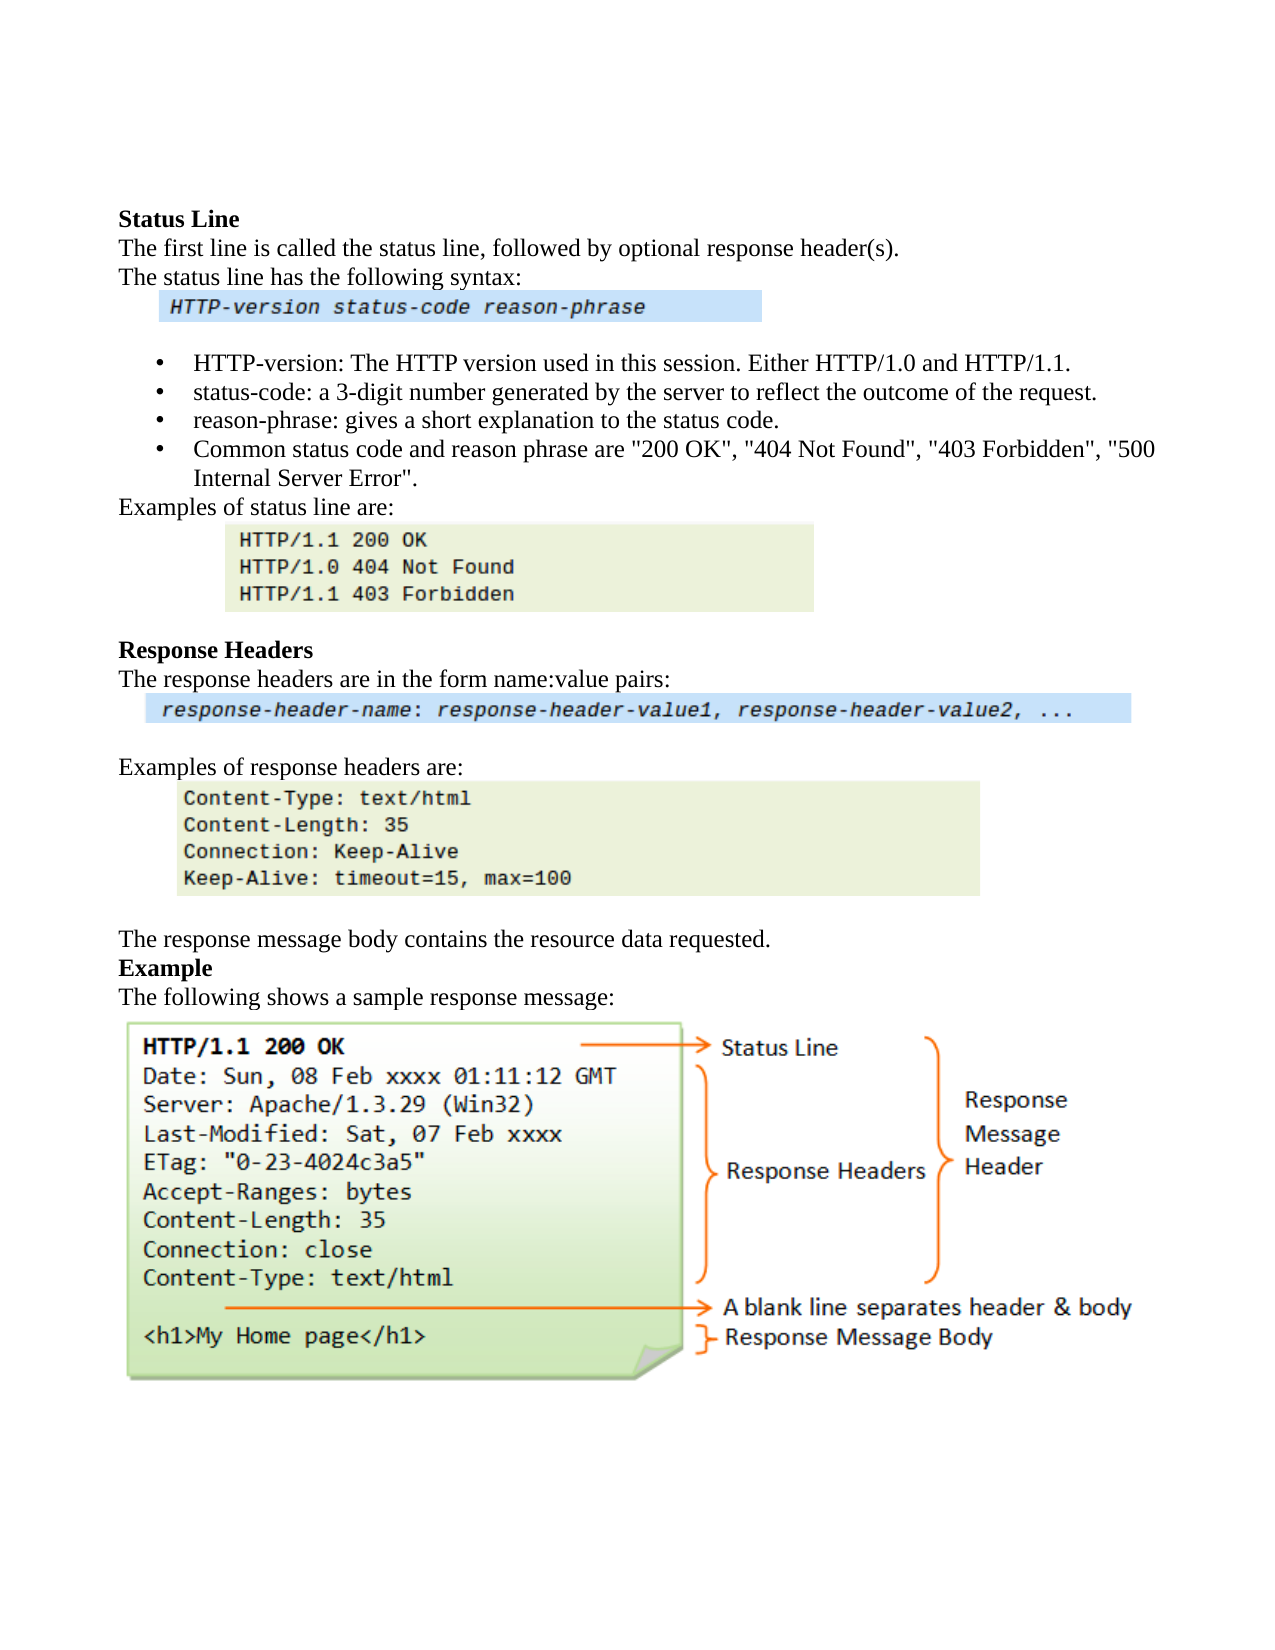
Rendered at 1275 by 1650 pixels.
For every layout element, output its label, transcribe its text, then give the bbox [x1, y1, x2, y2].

text Example [118, 953, 1157, 982]
list HTTP-version: The HTTP version used in this session. Either HTTP/1.0 and HTTP/1.1. [156, 348, 1157, 377]
text The status line has the following syntax: [118, 262, 1157, 291]
picture [118, 1010, 1157, 1400]
list reason-phrase: gives a short explanation to the status code. [156, 406, 1157, 434]
text Response Headers [118, 636, 1157, 664]
text Examples of response headers are: [118, 752, 1157, 780]
text The response headers are in the form name:value pairs: [118, 664, 1157, 693]
picture [143, 693, 1132, 723]
picture [176, 780, 980, 896]
picture [225, 520, 814, 612]
text The first line is called the status line, followed by optional response header(s). [118, 233, 1157, 262]
list status-code: a 3-digit number generated by the server to reflect the outcome of the request. [156, 377, 1157, 406]
picture [158, 290, 762, 322]
list Common status code and reason phrase are "200 OK", "404 Not Found", "403 Forbidden", "500 Internal Server Error". [156, 434, 1157, 492]
text The response message body contains the resource data requested. [118, 924, 1157, 953]
text Examples of status line are: [118, 492, 1157, 521]
text Status Line [118, 204, 1157, 233]
text The following shows a sample response message: [118, 982, 1157, 1010]
